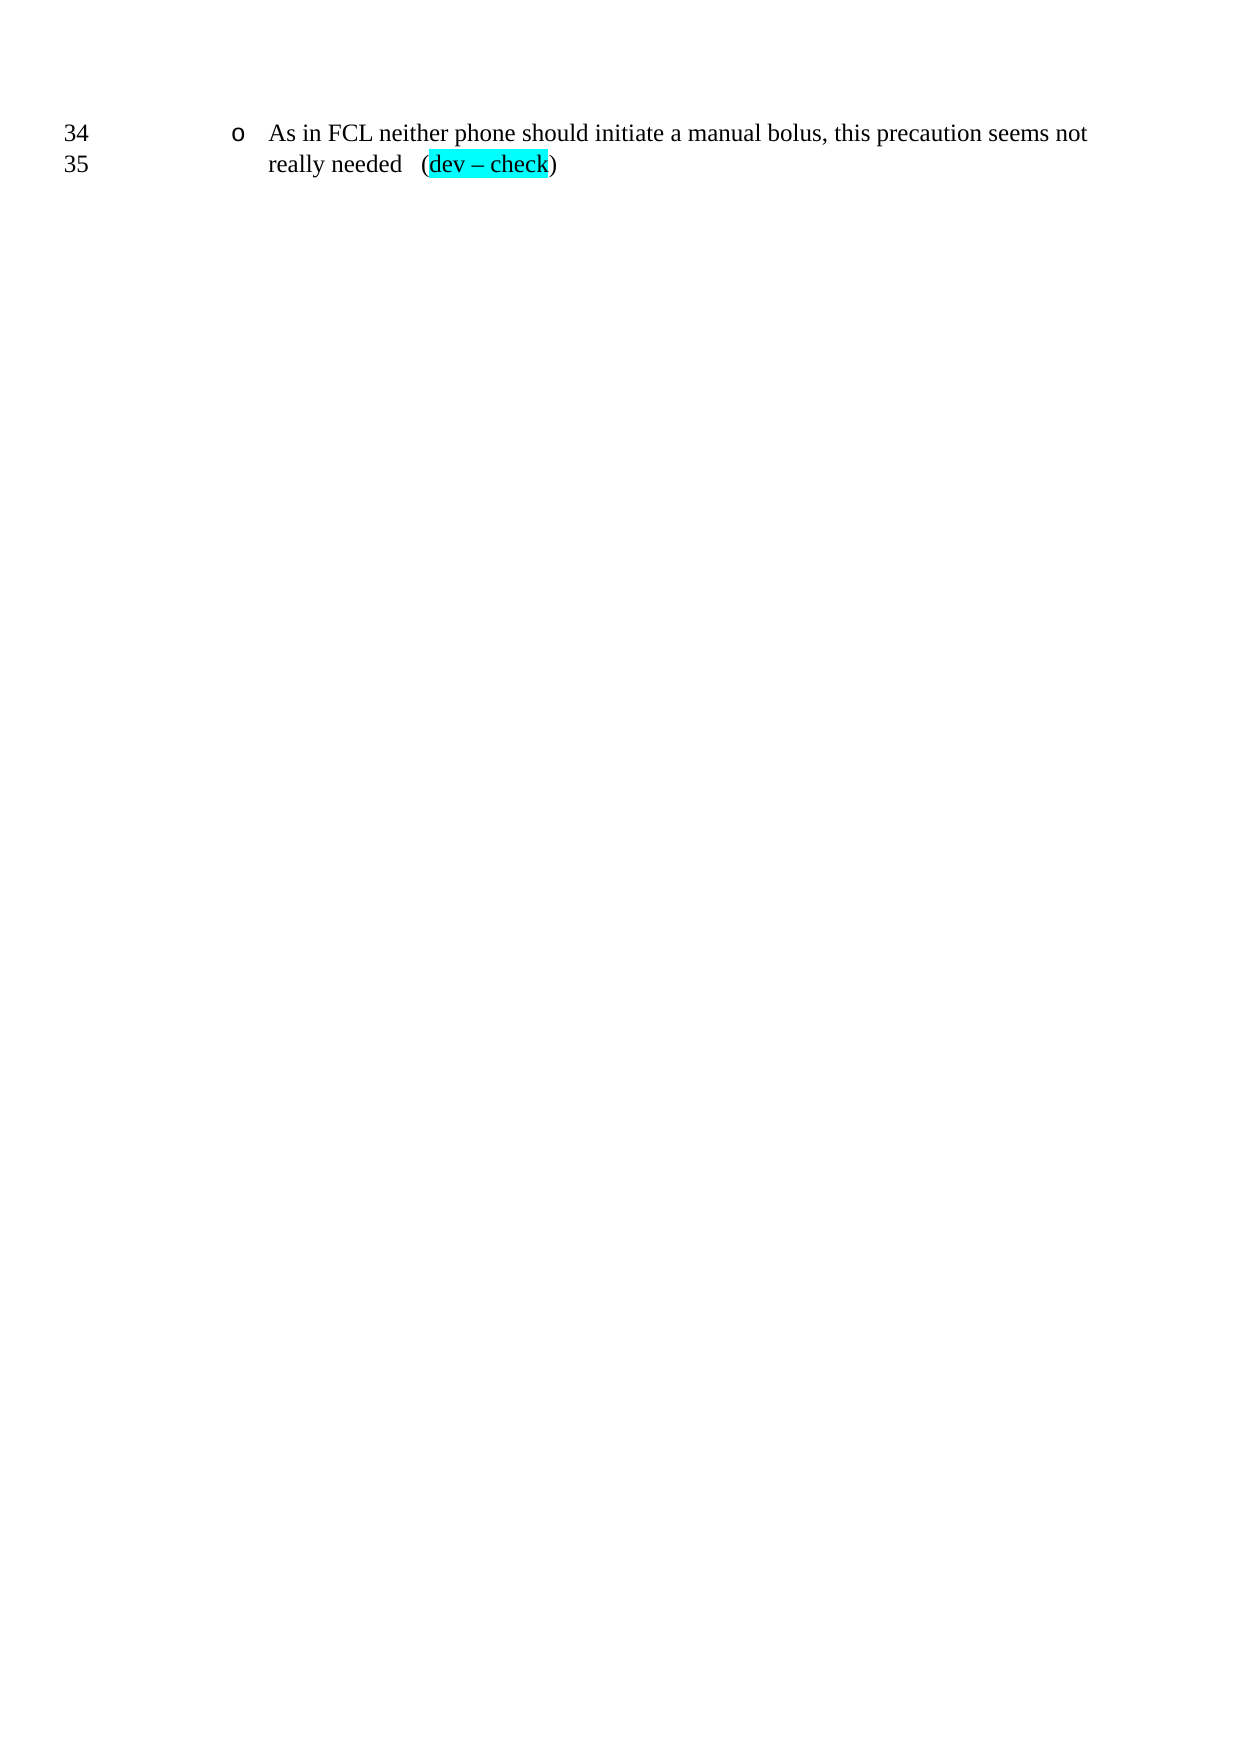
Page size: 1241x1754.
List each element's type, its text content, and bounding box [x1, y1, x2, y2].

list As in FCL neither phone should initiate a manual bolus, this precaution seems not really needed (dev – check) [231, 118, 1122, 178]
